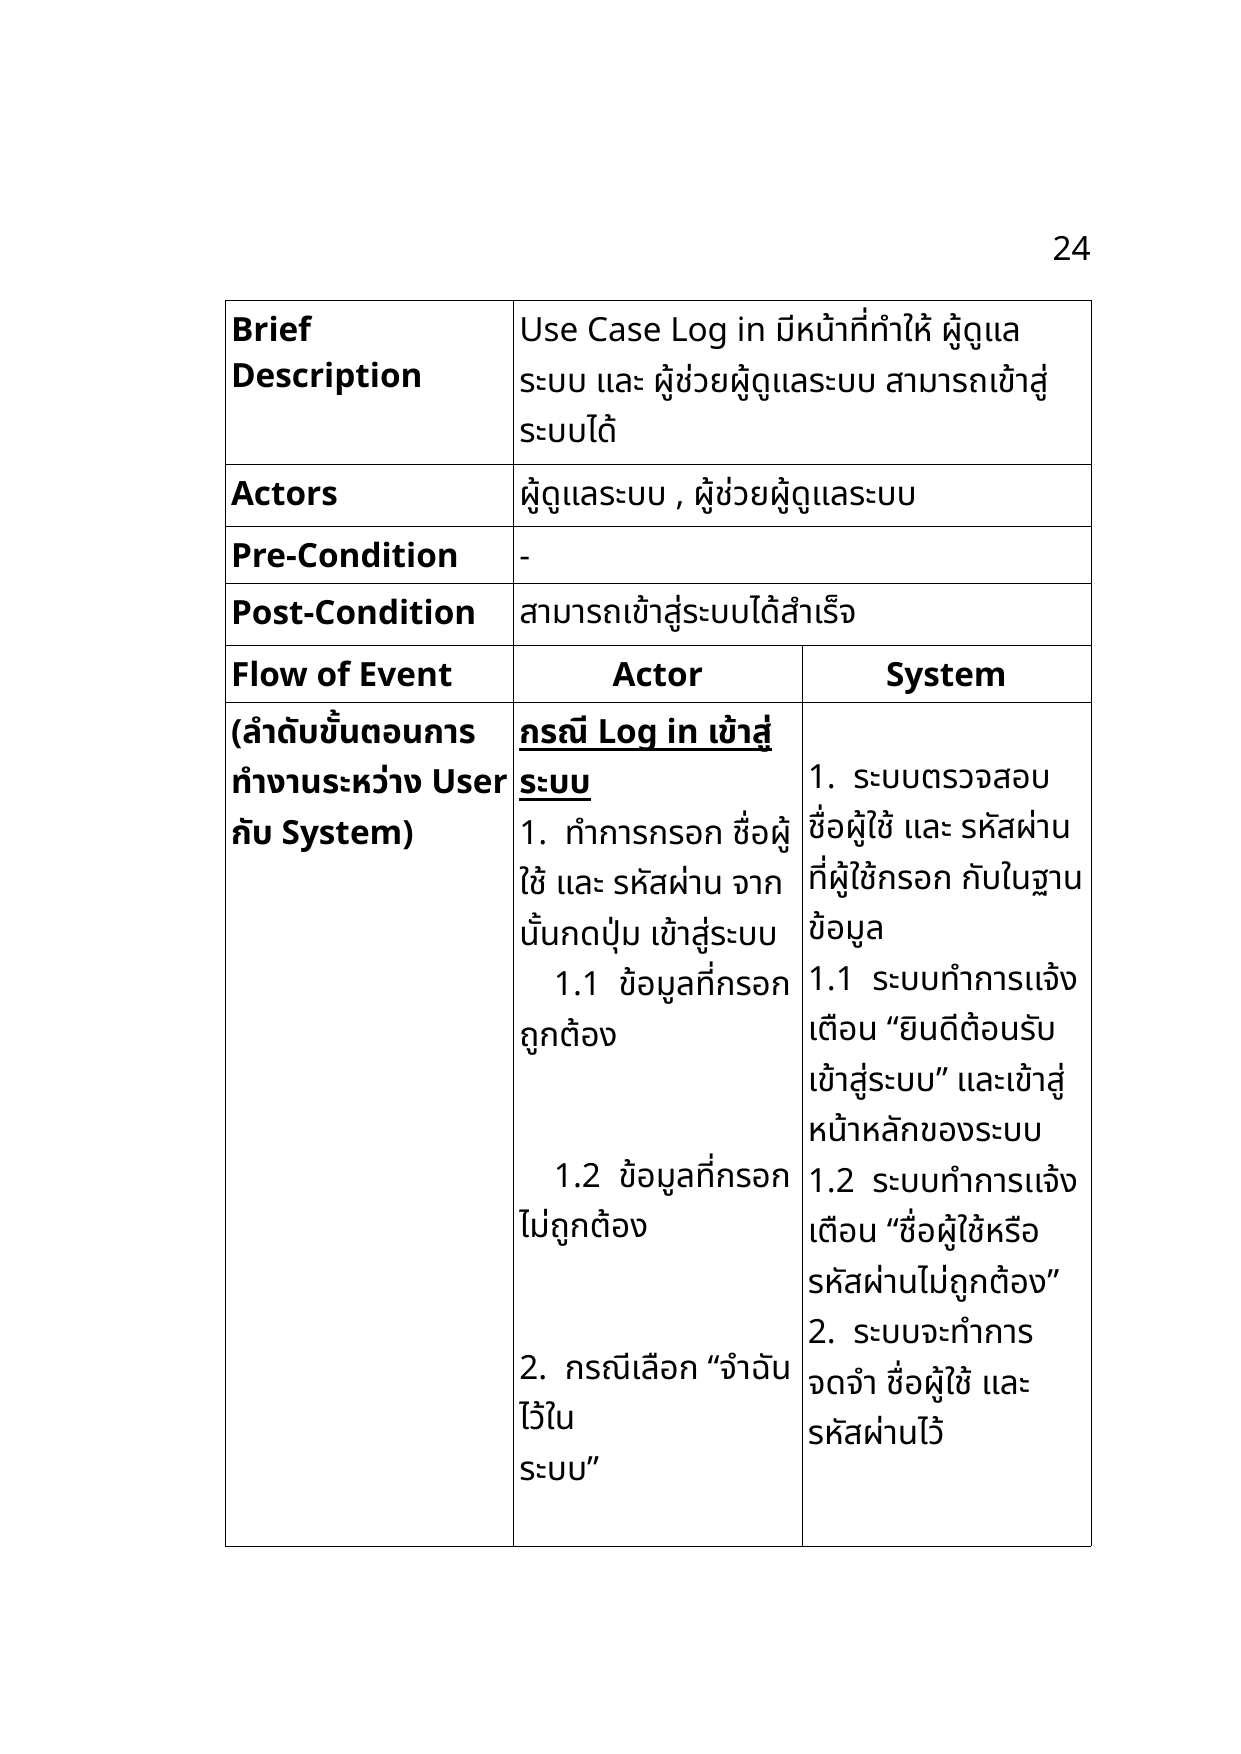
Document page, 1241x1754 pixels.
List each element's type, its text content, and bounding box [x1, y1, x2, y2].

table_cell System [803, 646, 1091, 702]
table_cell กรณี Log in เข้าสู่ระบบ 1. ทำการกรอก ชื่อผู้ใช้ และ รหัสผ่าน จากนั้นกดปุ่ม เข้าสู่ระบบ 1.1 ข้อมูลที่กรอกถูกต้อง 1.2 ข้อมูลที่กรอกไม่ถูกต้อง 2. กรณีเลือก “จำฉันไว้ใน ระบบ” [514, 703, 802, 1546]
table_cell Flow of Event [226, 646, 513, 702]
table_cell Post-Condition [226, 584, 513, 644]
table_cell Brief Description [226, 301, 513, 463]
table_cell Actor [514, 646, 802, 702]
table_cell (ลำดับขั้นตอนการ ทำงานระหว่าง User กับ System) [226, 703, 513, 1546]
table_cell - [514, 527, 1091, 583]
table_cell Use Case Log in มีหน้าที่ทำให้ ผู้ดูแลระบบ และ ผู้ช่วยผู้ดูแลระบบ สามารถเข้าสู่ระบบได้ [514, 301, 1091, 463]
table_cell สามารถเข้าสู่ระบบได้สำเร็จ [514, 584, 1091, 644]
table_cell Pre-Condition [226, 527, 513, 583]
table_cell ผู้ดูแลระบบ , ผู้ช่วยผู้ดูแลระบบ [514, 465, 1091, 526]
table_cell 1. ระบบตรวจสอบ ชื่อผู้ใช้ และ รหัสผ่าน ที่ผู้ใช้กรอก กับในฐานข้อมูล 1.1 ระบบทำการเเจ้งเตือน “ยินดีต้อนรับเข้าสู่ระบบ” และเข้าสู่หน้าหลักของระบบ 1.2 ระบบทำการเเจ้งเตือน “ชื่อผู้ใช้หรือรหัสผ่านไม่ถูกต้อง” 2. ระบบจะทำการจดจำ ชื่อผู้ใช้ และรหัสผ่านไว้ [803, 703, 1091, 1546]
table_cell Actors [226, 465, 513, 526]
